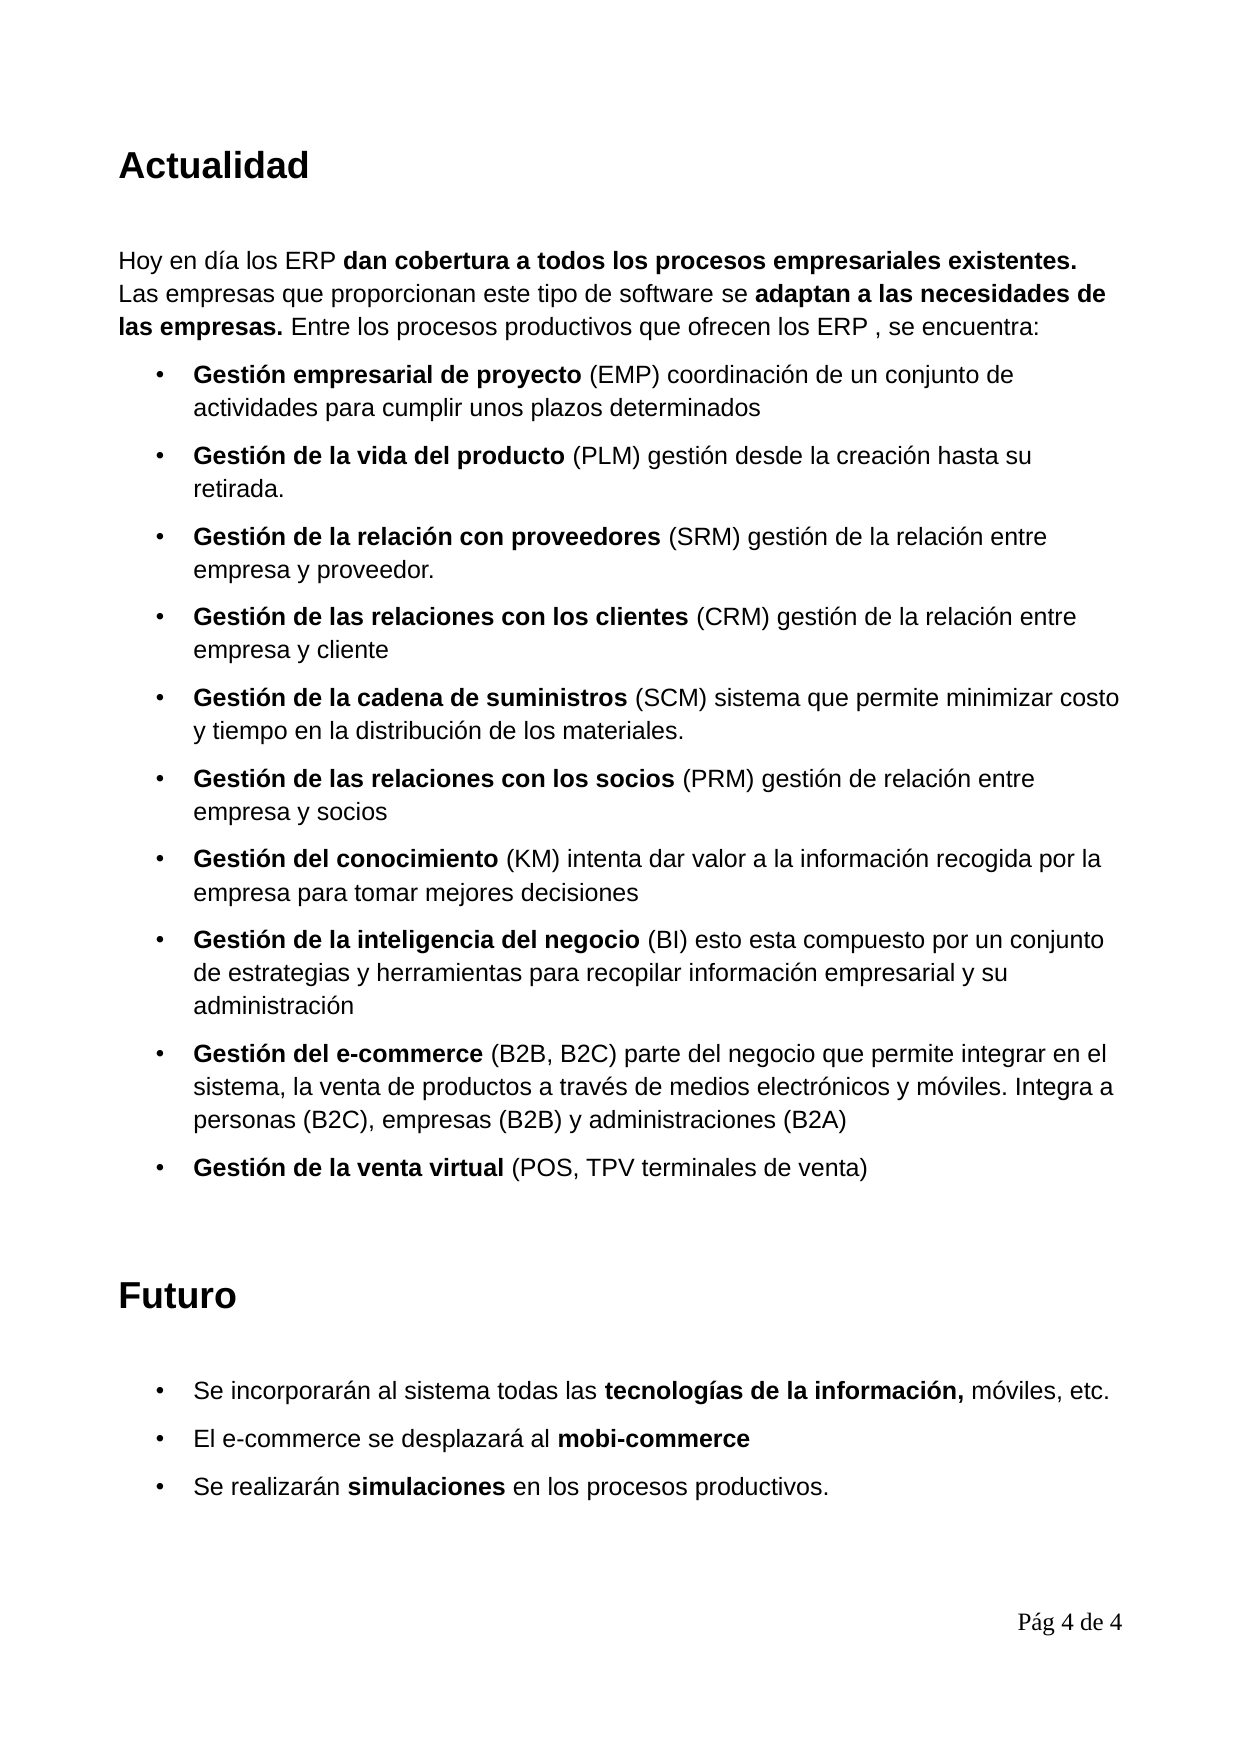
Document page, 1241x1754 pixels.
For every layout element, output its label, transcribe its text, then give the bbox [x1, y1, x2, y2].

list Gestión empresarial de proyecto (EMP) coordinación de un conjunto de actividades para cumplir unos plazos determinados [156, 360, 1122, 422]
list Gestión de la relación con proveedores (SRM) gestión de la relación entre empresa y proveedor. [156, 521, 1122, 583]
list Se realizarán simulaciones en los procesos productivos. [156, 1472, 1122, 1500]
list Se incorporarán al sistema todas las tecnologías de la información, móviles, etc. [156, 1376, 1122, 1405]
subtitle Actualidad [118, 143, 1122, 186]
text Hoy en día los ERP dan cobertura a todos los procesos empresariales existentes. Las empresas que proporcionan este tipo de software se adaptan a las necesidades de las empresas. Entre los procesos productivos que ofrecen los ERP , se encuentra: [118, 246, 1122, 341]
list Gestión de las relaciones con los socios (PRM) gestión de relación entre empresa y socios [156, 764, 1122, 826]
list Gestión del e-commerce (B2B, B2C) parte del negocio que permite integrar en el sistema, la venta de productos a través de medios electrónicos y móviles. Integra a personas (B2C), empresas (B2B) y administraciones (B2A) [156, 1039, 1122, 1134]
list Gestión de la vida del producto (PLM) gestión desde la creación hasta su retirada. [156, 441, 1122, 503]
list Gestión de la cadena de suministros (SCM) sistema que permite minimizar costo y tiempo en la distribución de los materiales. [156, 683, 1122, 745]
list Gestión de la venta virtual (POS, TPV terminales de venta) [156, 1153, 1122, 1181]
list Gestión del conocimiento (KM) intenta dar valor a la información recogida por la empresa para tomar mejores decisiones [156, 844, 1122, 906]
list Gestión de la inteligencia del negocio (BI) esto esta compuesto por un conjunto de estrategias y herramientas para recopilar información empresarial y su administración [156, 925, 1122, 1020]
list Gestión de las relaciones con los clientes (CRM) gestión de la relación entre empresa y cliente [156, 602, 1122, 664]
subtitle Futuro [118, 1273, 1122, 1316]
list El e-commerce se desplazará al mobi-commerce [156, 1424, 1122, 1453]
